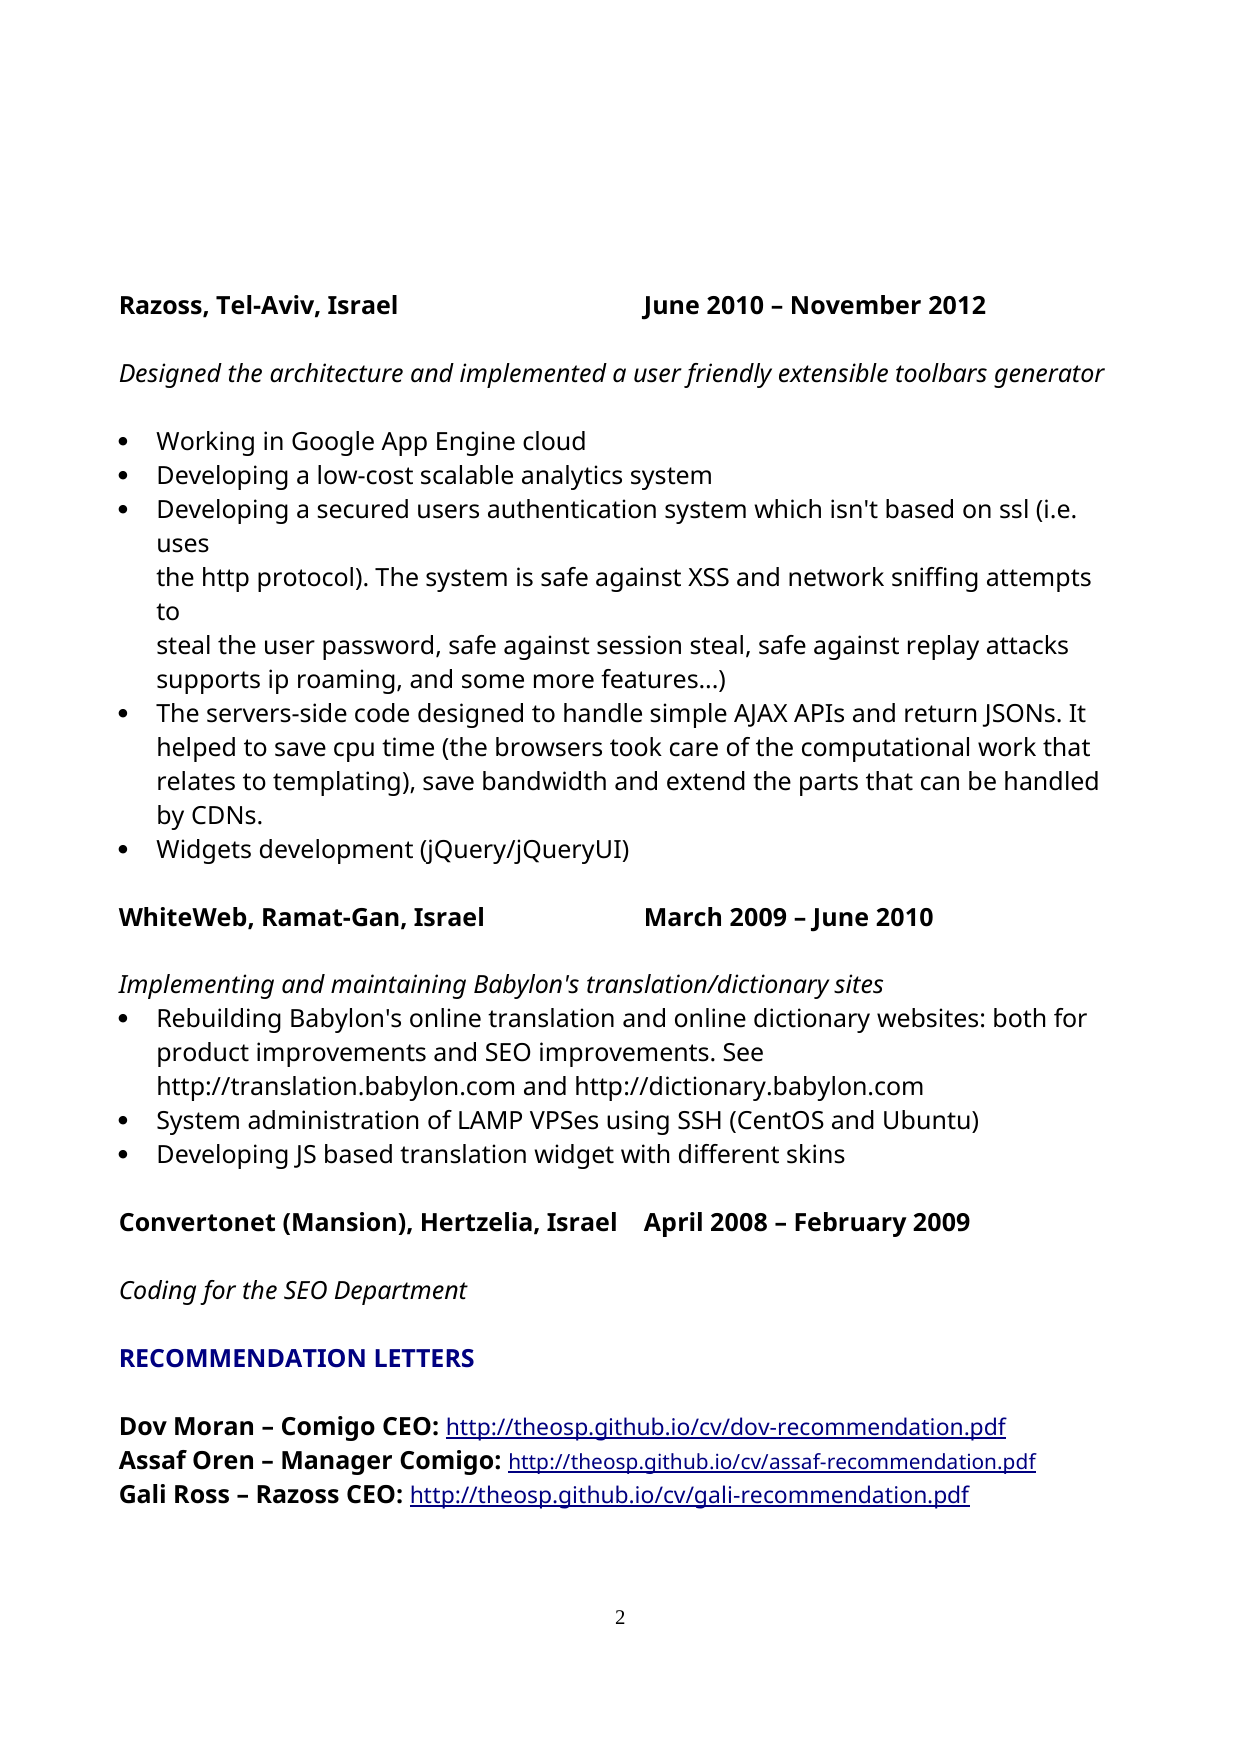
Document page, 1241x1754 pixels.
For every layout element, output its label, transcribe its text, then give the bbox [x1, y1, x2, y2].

subtitle Gali Ross – Razoss CEO: http://theosp.github.io/cv/gali-recommendation.pdf [118, 1477, 1122, 1511]
list supports ip roaming, and some more features...) [118, 662, 1122, 696]
subtitle Assaf Oren – Manager Comigo: http://theosp.github.io/cv/assaf-recommendation.pdf [118, 1443, 1122, 1477]
list the http protocol). The system is safe against XSS and network sniffing attempts to [118, 560, 1122, 628]
subtitle Convertonet (Mansion), Hertzelia, Israel April 2008 – February 2009 [118, 1205, 1122, 1239]
subtitle Dov Moran – Comigo CEO: http://theosp.github.io/cv/dov-recommendation.pdf [118, 1409, 1122, 1443]
list steal the user password, safe against session steal, safe against replay attacks [118, 628, 1122, 662]
list Rebuilding Babylon's online translation and online dictionary websites: both for product improvements and SEO improvements. See http://translation.babylon.com and http://dictionary.babylon.com [118, 1001, 1122, 1103]
list System administration of LAMP VPSes using SSH (CentOS and Ubuntu) [118, 1103, 1122, 1137]
list Developing a low-cost scalable analytics system [118, 458, 1122, 492]
list Developing JS based translation widget with different skins [118, 1137, 1122, 1171]
text RECOMMENDATION LETTERS [118, 1341, 1122, 1375]
subtitle WhiteWeb, Ramat-Gan, Israel March 2009 – June 2010 [118, 899, 1122, 933]
list Developing a secured users authentication system which isn't based on ssl (i.e. uses [118, 492, 1122, 560]
text Coding for the SEO Department [118, 1273, 1122, 1307]
subtitle Razoss, Tel-Aviv, Israel June 2010 – November 2012 [118, 288, 1122, 322]
text Designed the architecture and implemented a user friendly extensible toolbars generator [118, 356, 1122, 390]
list Widgets development (jQuery/jQueryUI) [118, 832, 1122, 866]
text Implementing and maintaining Babylon's translation/dictionary sites [118, 967, 1122, 1001]
list Working in Google App Engine cloud [118, 424, 1122, 458]
list The servers-side code designed to handle simple AJAX APIs and return JSONs. It helped to save cpu time (the browsers took care of the computational work that relates to templating), save bandwidth and extend the parts that can be handled by CDNs. [118, 696, 1122, 832]
